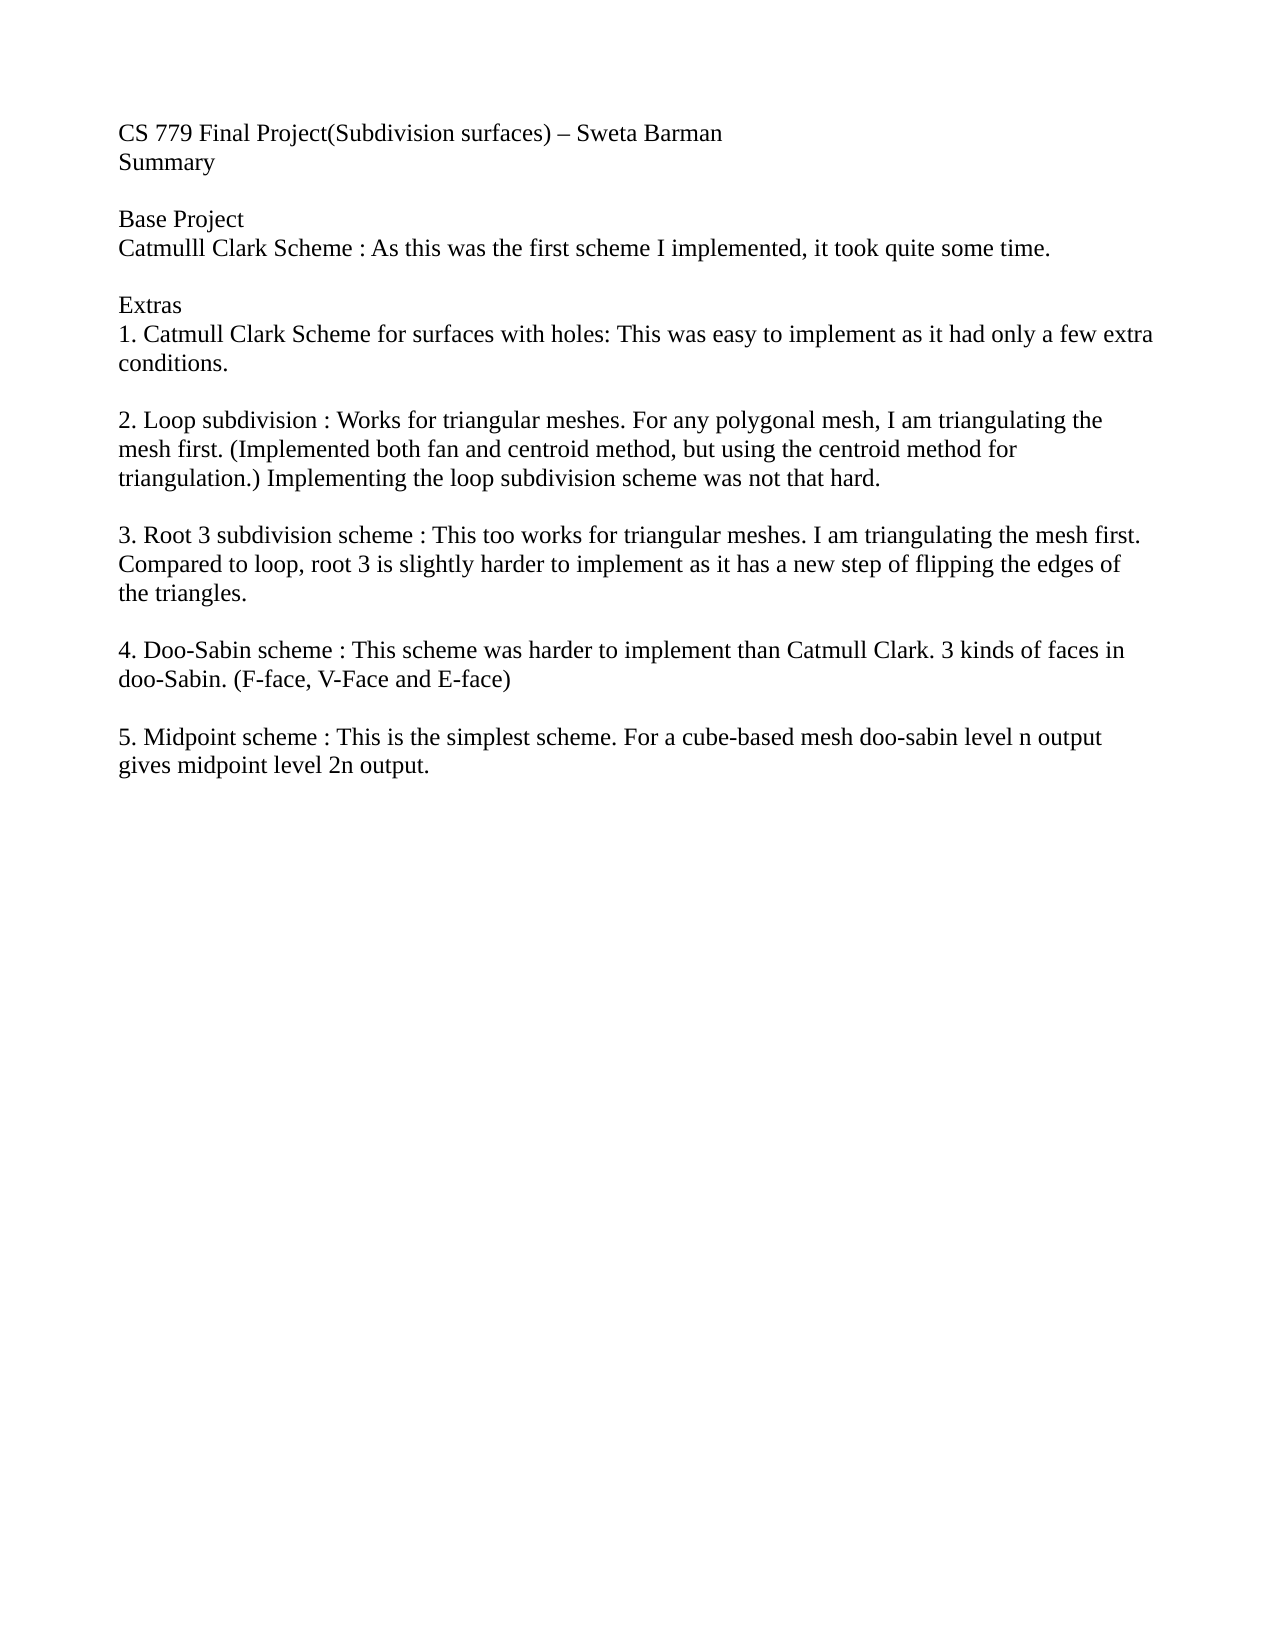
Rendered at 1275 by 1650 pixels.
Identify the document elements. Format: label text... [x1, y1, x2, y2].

text Summary [118, 147, 1157, 176]
text 4. Doo-Sabin scheme : This scheme was harder to implement than Catmull Clark. 3 kinds of faces in doo-Sabin. (F-face, V-Face and E-face) [118, 636, 1157, 693]
text Catmulll Clark Scheme : As this was the first scheme I implemented, it took quite some time. [118, 233, 1157, 262]
text Base Project [118, 204, 1157, 233]
text CS 779 Final Project(Subdivision surfaces) – Sweta Barman [118, 118, 1157, 147]
text 3. Root 3 subdivision scheme : This too works for triangular meshes. I am triangulating the mesh first. Compared to loop, root 3 is slightly harder to implement as it has a new step of flipping the edges of the triangles. [118, 521, 1157, 607]
text Extras [118, 291, 1157, 319]
text 1. Catmull Clark Scheme for surfaces with holes: This was easy to implement as it had only a few extra conditions. [118, 319, 1157, 377]
text 5. Midpoint scheme : This is the simplest scheme. For a cube-based mesh doo-sabin level n output gives midpoint level 2n output. [118, 722, 1157, 779]
text 2. Loop subdivision : Works for triangular meshes. For any polygonal mesh, I am triangulating the mesh first. (Implemented both fan and centroid method, but using the centroid method for triangulation.) Implementing the loop subdivision scheme was not that hard. [118, 406, 1157, 492]
